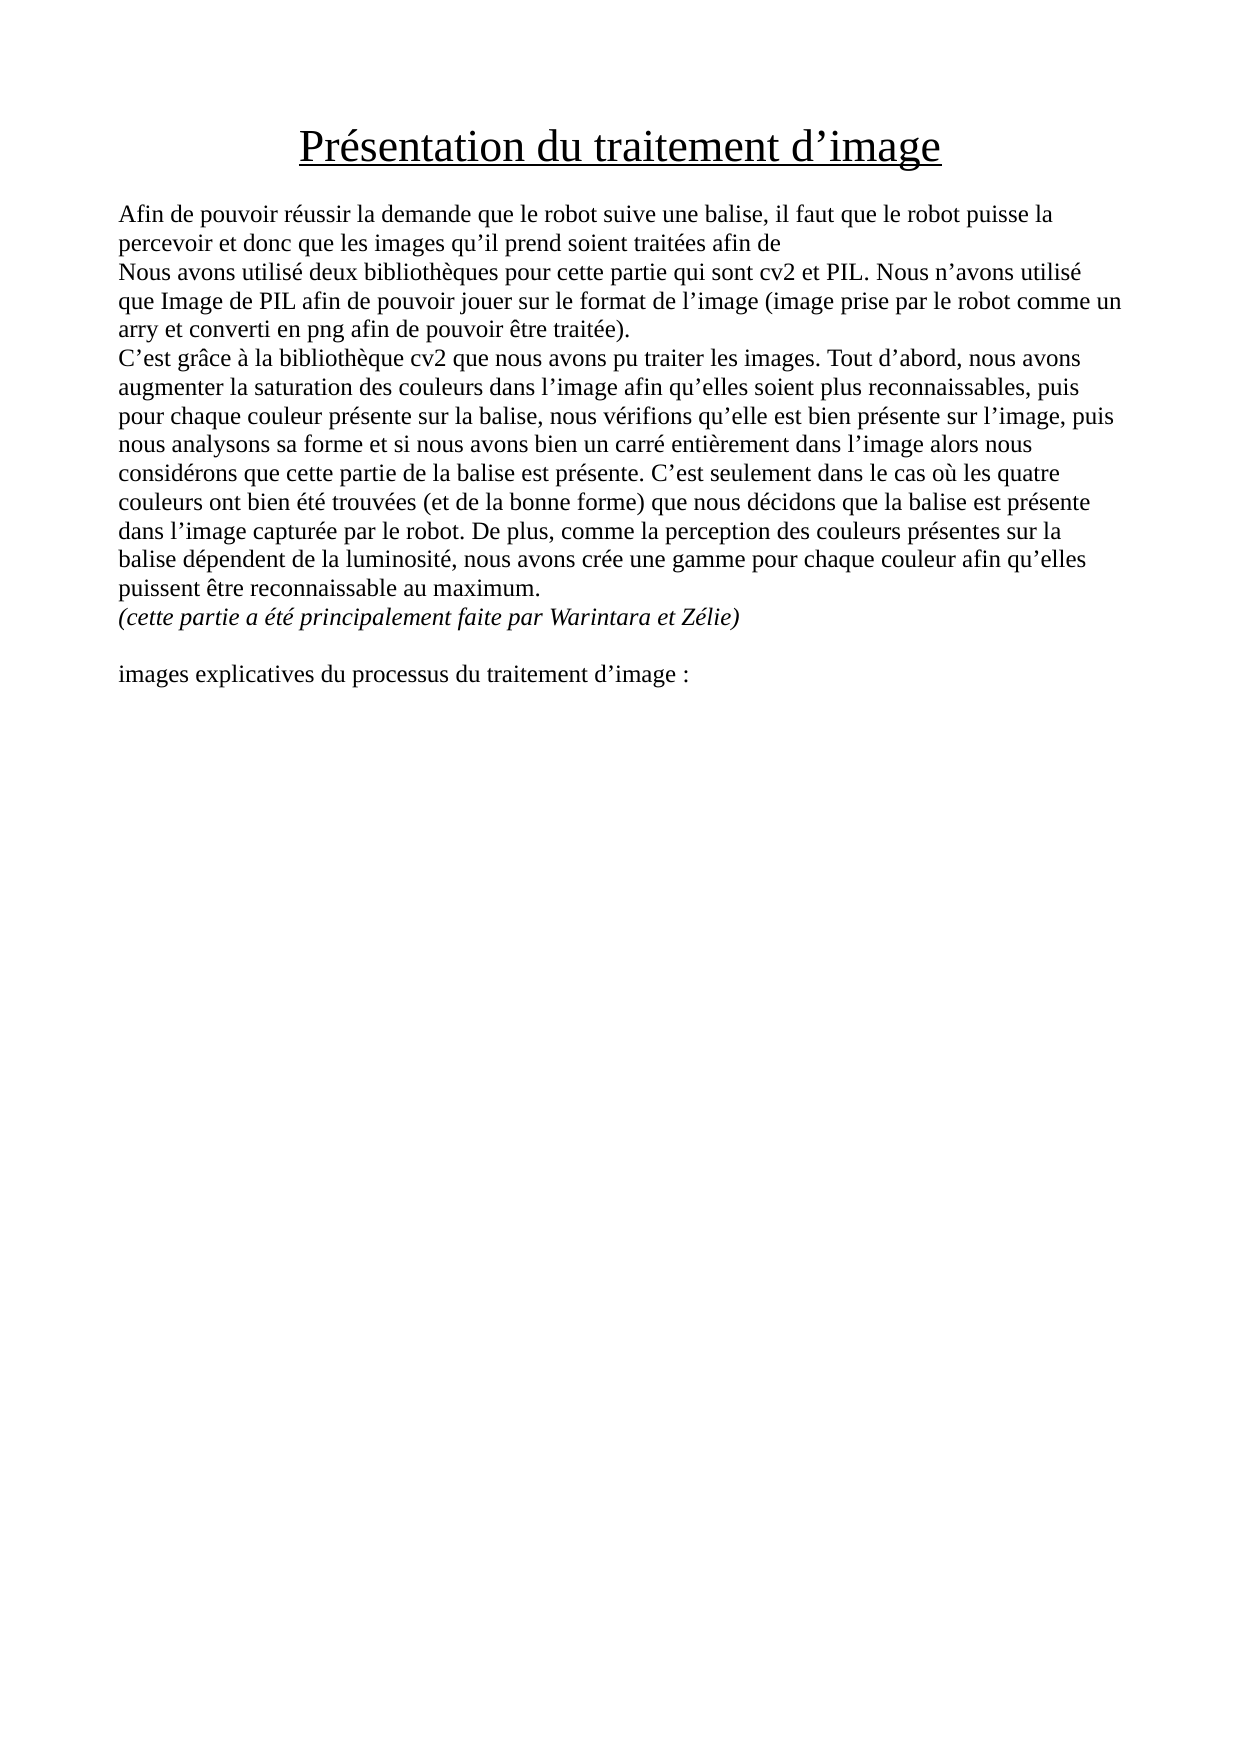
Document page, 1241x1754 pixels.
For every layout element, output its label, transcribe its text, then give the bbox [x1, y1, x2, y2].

text Nous avons utilisé deux bibliothèques pour cette partie qui sont cv2 et PIL. Nous n’avons utilisé que Image de PIL afin de pouvoir jouer sur le format de l’image (image prise par le robot comme un arry et converti en png afin de pouvoir être traitée). [118, 257, 1122, 343]
text images explicatives du processus du traitement d’image : [118, 659, 1122, 688]
text C’est grâce à la bibliothèque cv2 que nous avons pu traiter les images. Tout d’abord, nous avons augmenter la saturation des couleurs dans l’image afin qu’elles soient plus reconnaissables, puis pour chaque couleur présente sur la balise, nous vérifions qu’elle est bien présente sur l’image, puis nous analysons sa forme et si nous avons bien un carré entièrement dans l’image alors nous considérons que cette partie de la balise est présente. C’est seulement dans le cas où les quatre couleurs ont bien été trouvées (et de la bonne forme) que nous décidons que la balise est présente dans l’image capturée par le robot. De plus, comme la perception des couleurs présentes sur la balise dépendent de la luminosité, nous avons crée une gamme pour chaque couleur afin qu’elles puissent être reconnaissable au maximum. [118, 343, 1122, 602]
text (cette partie a été principalement faite par Warintara et Zélie) [118, 602, 1122, 631]
text Présentation du traitement d’image [118, 118, 1122, 171]
text Afin de pouvoir réussir la demande que le robot suive une balise, il faut que le robot puisse la percevoir et donc que les images qu’il prend soient traitées afin de [118, 199, 1122, 257]
